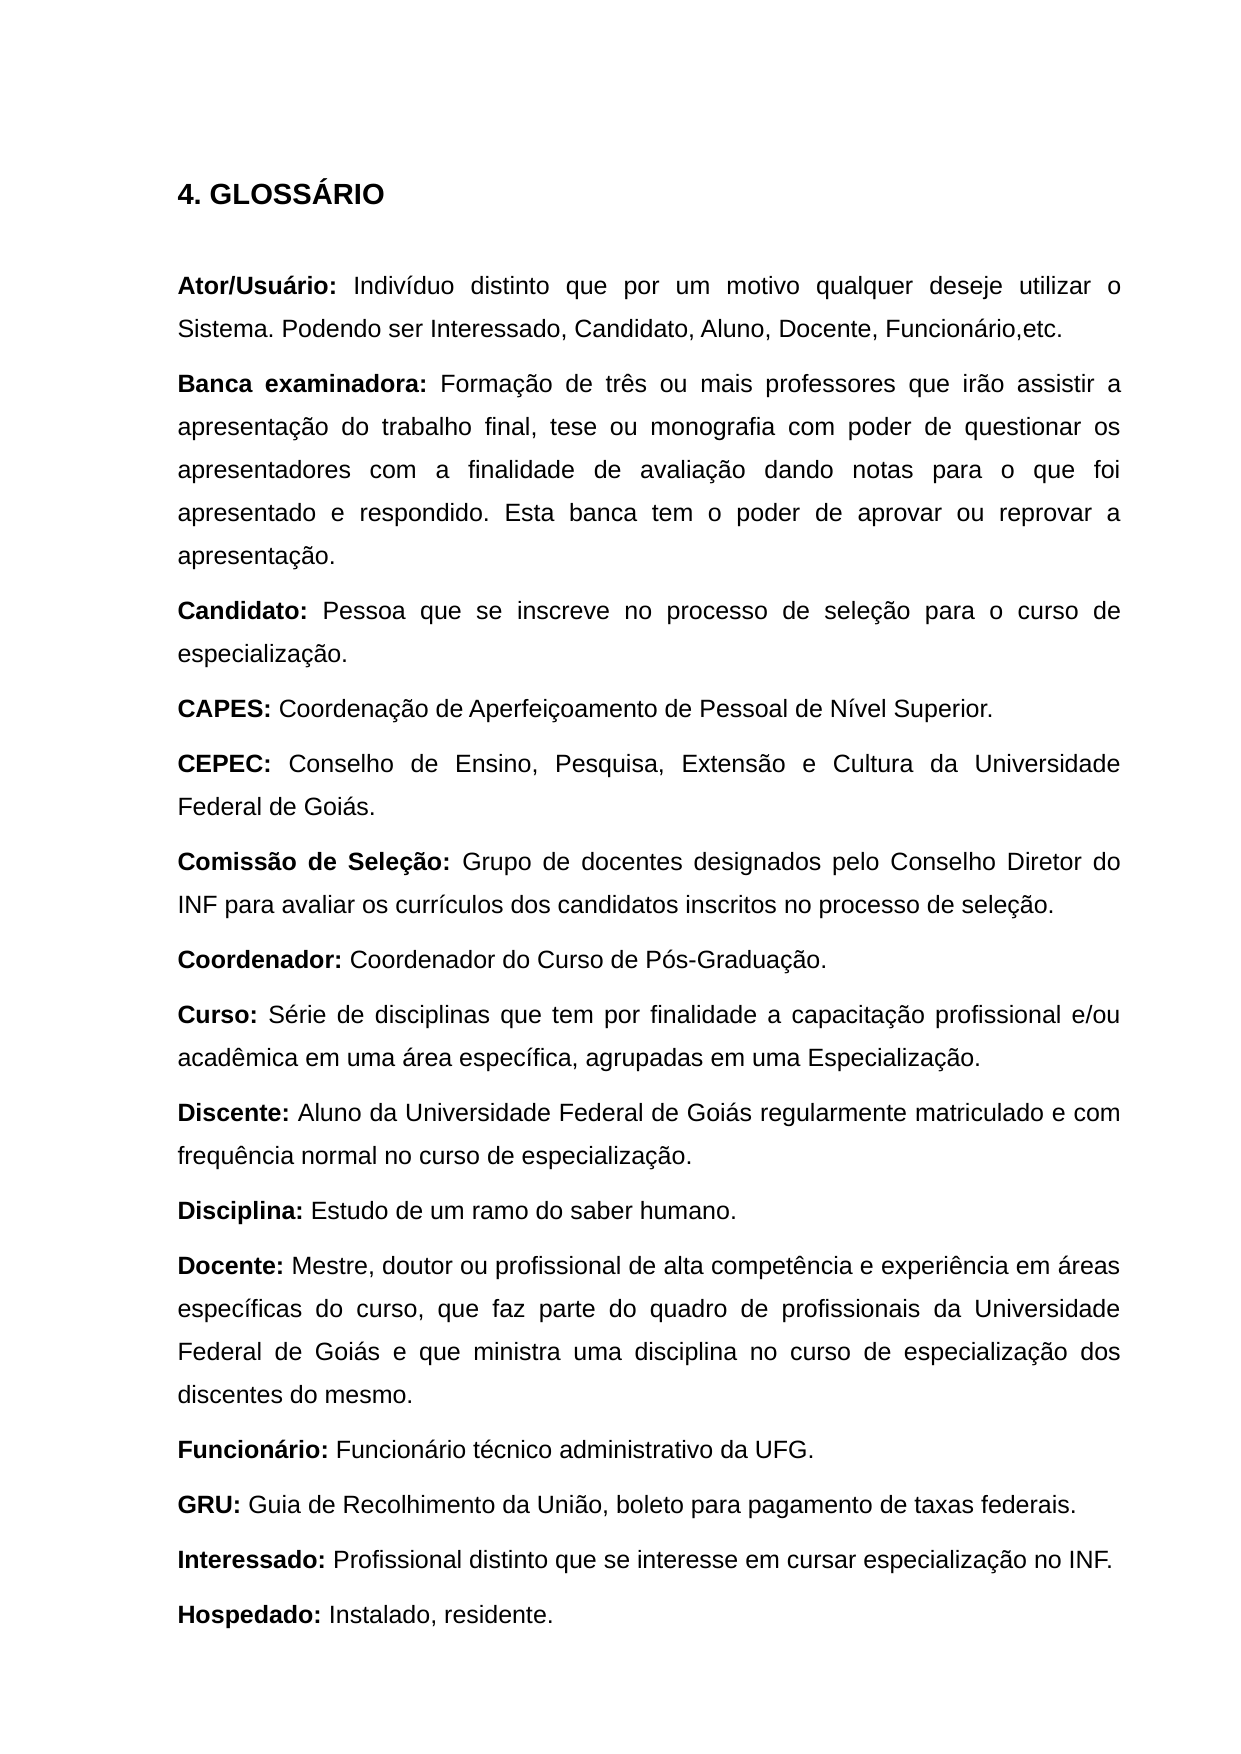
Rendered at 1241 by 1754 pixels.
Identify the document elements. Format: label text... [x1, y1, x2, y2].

text 4. GLOSSÁRIO [177, 177, 1122, 211]
text Interessado: Profissional distinto que se interesse em cursar especialização no INF. [177, 1545, 1122, 1574]
text Coordenador: Coordenador do Curso de Pós-Graduação. [177, 945, 1122, 974]
text Hospedado: Instalado, residente. [177, 1600, 1122, 1628]
text Discente: Aluno da Universidade Federal de Goiás regularmente matriculado e com frequência normal no curso de especialização. [177, 1098, 1122, 1170]
text Curso: Série de disciplinas que tem por finalidade a capacitação profissional e/ou acadêmica em uma área específica, agrupadas em uma Especialização. [177, 1000, 1122, 1072]
text Docente: Mestre, doutor ou profissional de alta competência e experiência em áreas específicas do curso, que faz parte do quadro de profissionais da Universidade Federal de Goiás e que ministra uma disciplina no curso de especialização dos discentes do mesmo. [177, 1251, 1122, 1409]
text GRU: Guia de Recolhimento da União, boleto para pagamento de taxas federais. [177, 1490, 1122, 1519]
text Comissão de Seleção: Grupo de docentes designados pelo Conselho Diretor do INF para avaliar os currículos dos candidatos inscritos no processo de seleção. [177, 847, 1122, 919]
text Candidato: Pessoa que se inscreve no processo de seleção para o curso de especialização. [177, 596, 1122, 668]
text Banca examinadora: Formação de três ou mais professores que irão assistir a apresentação do trabalho final, tese ou monografia com poder de questionar os apresentadores com a finalidade de avaliação dando notas para o que foi apresentado e respondido. Esta banca tem o poder de aprovar ou reprovar a apresentação. [177, 369, 1122, 570]
text CAPES: Coordenação de Aperfeiçoamento de Pessoal de Nível Superior. [177, 694, 1122, 723]
text Disciplina: Estudo de um ramo do saber humano. [177, 1196, 1122, 1225]
text Ator/Usuário: Indivíduo distinto que por um motivo qualquer deseje utilizar o Sistema. Podendo ser Interessado, Candidato, Aluno, Docente, Funcionário,etc. [177, 271, 1122, 342]
text Funcionário: Funcionário técnico administrativo da UFG. [177, 1435, 1122, 1464]
text CEPEC: Conselho de Ensino, Pesquisa, Extensão e Cultura da Universidade Federal de Goiás. [177, 749, 1122, 821]
